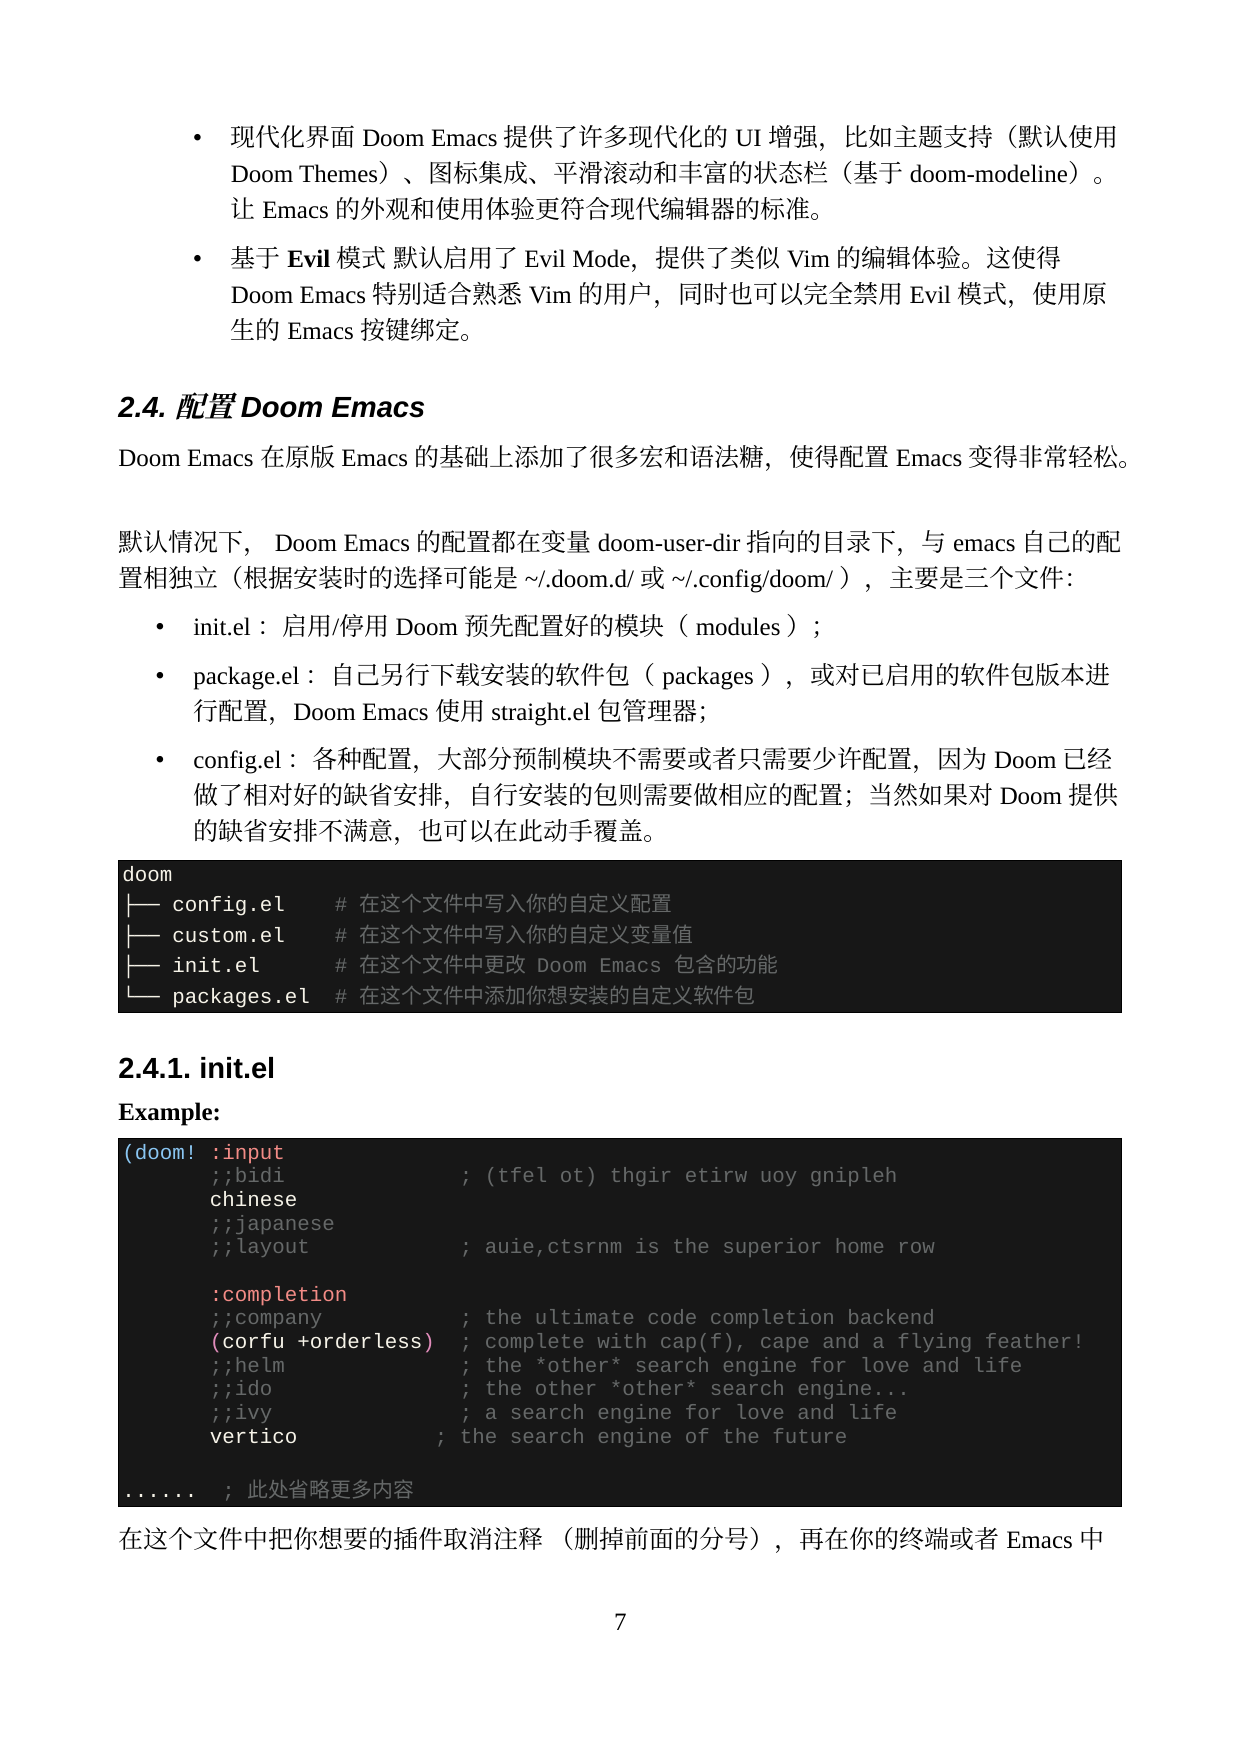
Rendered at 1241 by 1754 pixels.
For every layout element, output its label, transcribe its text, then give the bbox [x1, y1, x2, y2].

text ;;ido ; the other *other* search engine... [119, 1374, 1121, 1398]
text Example: [118, 1097, 1122, 1125]
text doom [119, 861, 1121, 884]
text ;;layout ; auie,ctsrnm is the superior home row [119, 1232, 1121, 1256]
text (corfu +orderless) ; complete with cap(f), cape and a flying feather! [119, 1327, 1121, 1351]
text (doom! :input [119, 1139, 1121, 1162]
subtitle 配置 Doom Emacs [118, 384, 1122, 426]
list package.el ：自己另行下载安装的软件包（ packages ），或对已启用的软件包版本进行配置，Doom Emacs 使用 straight.el 包管理器； [156, 655, 1122, 727]
text vertico ; the search engine of the future [119, 1422, 1121, 1445]
text 在这个文件中把你想要的插件取消注释 （删掉前面的分号），再在你的终端或者 Emacs 中 [118, 1520, 1122, 1556]
text ;;company ; the ultimate code completion backend [119, 1303, 1121, 1327]
text ;;bidi ; (tfel ot) thgir etirw uoy gnipleh [119, 1162, 1121, 1185]
text └── packages.el # 在这个文件中添加你想安装的自定义软件包 [119, 975, 1121, 1012]
text ;;japanese [119, 1209, 1121, 1232]
text chinese [119, 1185, 1121, 1209]
list 现代化界面 Doom Emacs 提供了许多现代化的 UI 增强，比如主题支持（默认使用 Doom Themes）、图标集成、平滑滚动和丰富的状态栏（基于 doom-modeline）。让 Emacs 的外观和使用体验更符合现代编辑器的标准。 [193, 118, 1122, 226]
text ...... ; 此处省略更多内容 [119, 1469, 1121, 1506]
text ├── config.el # 在这个文件中写入你的自定义配置 [119, 884, 1121, 914]
text ;;helm ; the *other* search engine for love and life [119, 1351, 1121, 1374]
subtitle init.el [118, 1051, 1122, 1084]
text 默认情况下， Doom Emacs 的配置都在变量 doom-user-dir 指向的目录下，与 emacs 自己的配置相独立（根据安装时的选择可能是 ~/.doom.d/ 或 ~/.config/doom/ ），主要是三个文件： [118, 522, 1122, 594]
list init.el ：启用/停用 Doom 预先配置好的模块（ modules ）； [156, 607, 1122, 643]
list 基于 Evil 模式 默认启用了 Evil Mode，提供了类似 Vim 的编辑体验。这使得 Doom Emacs 特别适合熟悉 Vim 的用户，同时也可以完全禁用 Evil 模式，使用原生的 Emacs 按键绑定。 [193, 238, 1122, 346]
text :completion [119, 1280, 1121, 1303]
text ├── init.el # 在这个文件中更改 Doom Emacs 包含的功能 [119, 944, 1121, 975]
text ;;ivy ; a search engine for love and life [119, 1398, 1121, 1422]
list config.el ：各种配置，大部分预制模块不需要或者只需要少许配置，因为 Doom 已经做了相对好的缺省安排，自行安装的包则需要做相应的配置；当然如果对 Doom 提供的缺省安排不满意，也可以在此动手覆盖。 [156, 740, 1122, 847]
text Doom Emacs 在原版 Emacs 的基础上添加了很多宏和语法糖，使得配置 Emacs 变得非常轻松。 [118, 438, 1122, 510]
text ├── custom.el # 在这个文件中写入你的自定义变量值 [119, 914, 1121, 944]
